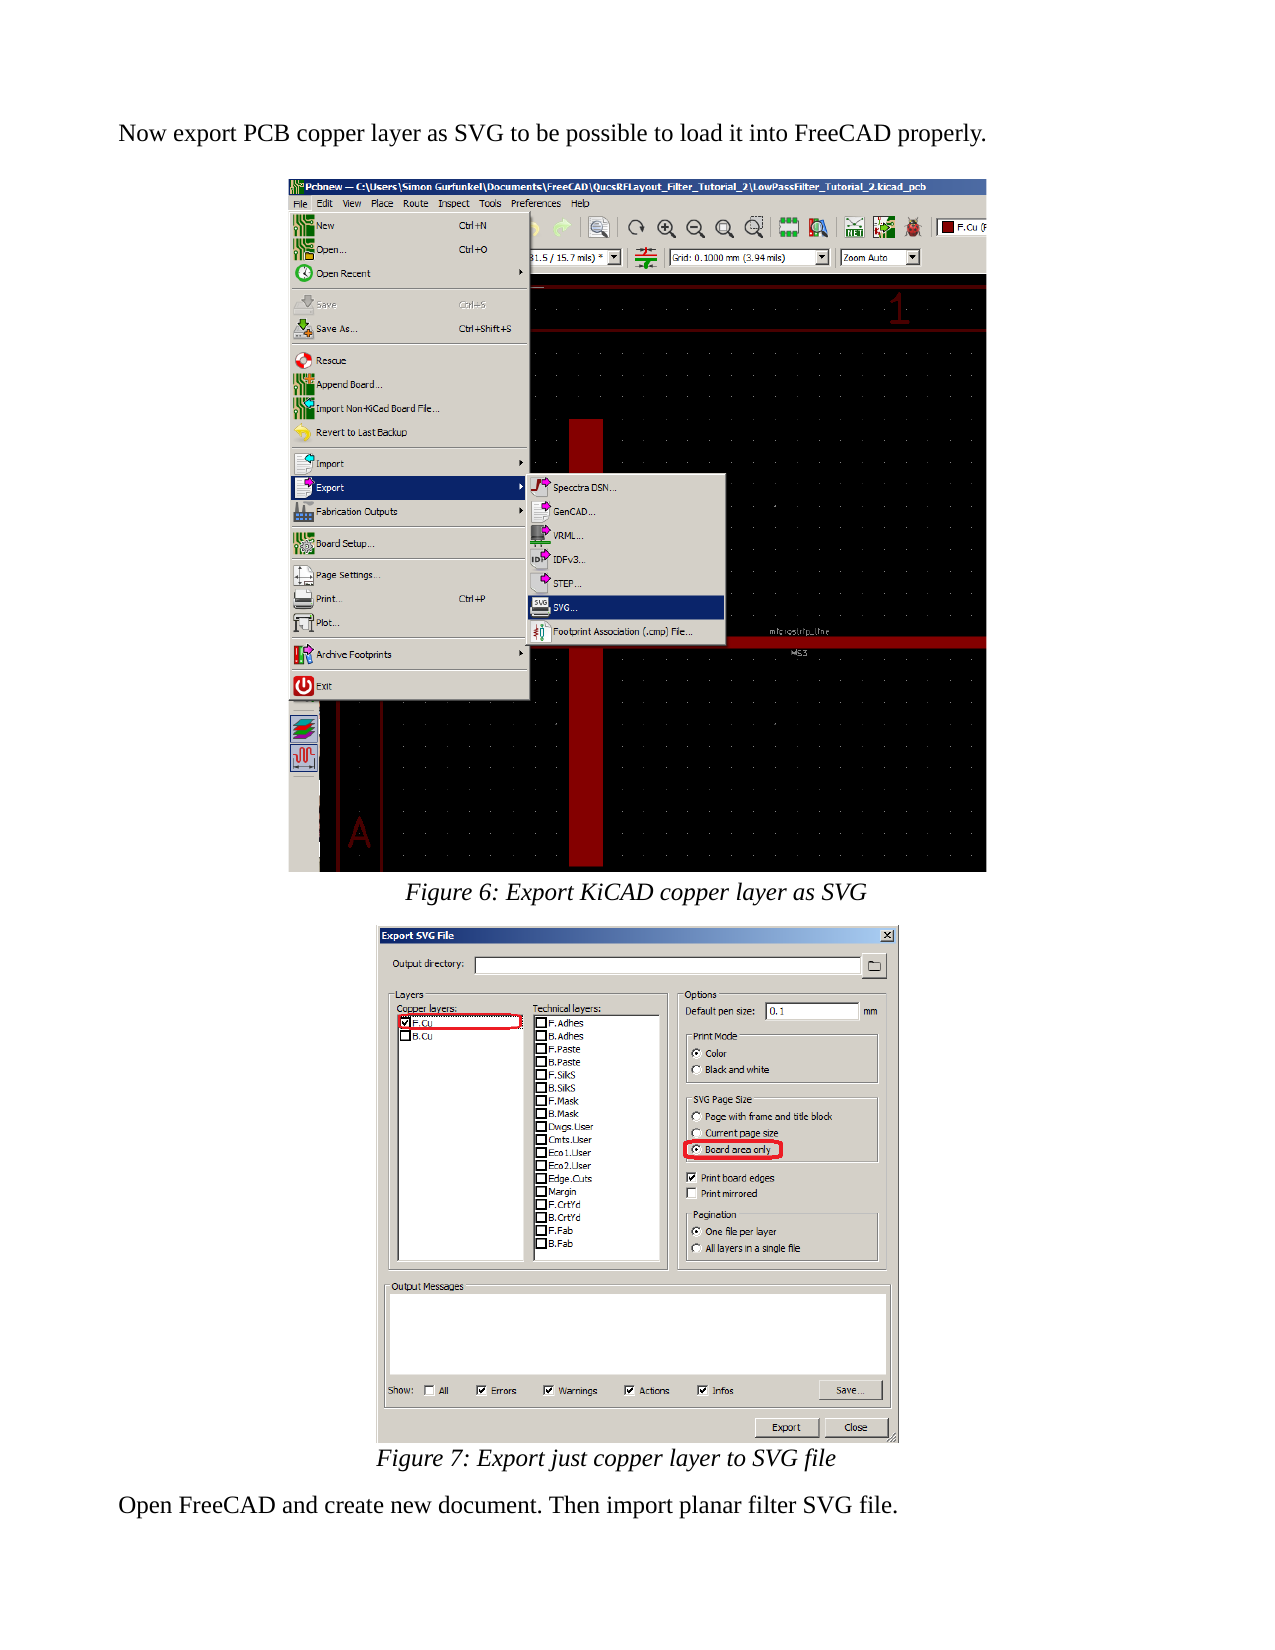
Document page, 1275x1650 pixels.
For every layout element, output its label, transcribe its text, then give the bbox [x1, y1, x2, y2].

text Figure 7: Export just copper layer to SVG file [376, 1443, 899, 1471]
text Now export PCB copper layer as SVG to be possible to load it into FreeCAD properly. [118, 118, 1157, 147]
picture [288, 178, 987, 872]
text Figure 6: Export KiCAD copper layer as SVG [288, 872, 987, 906]
text Open FreeCAD and create new document. Then import planar filter SVG file. [118, 1490, 1157, 1519]
